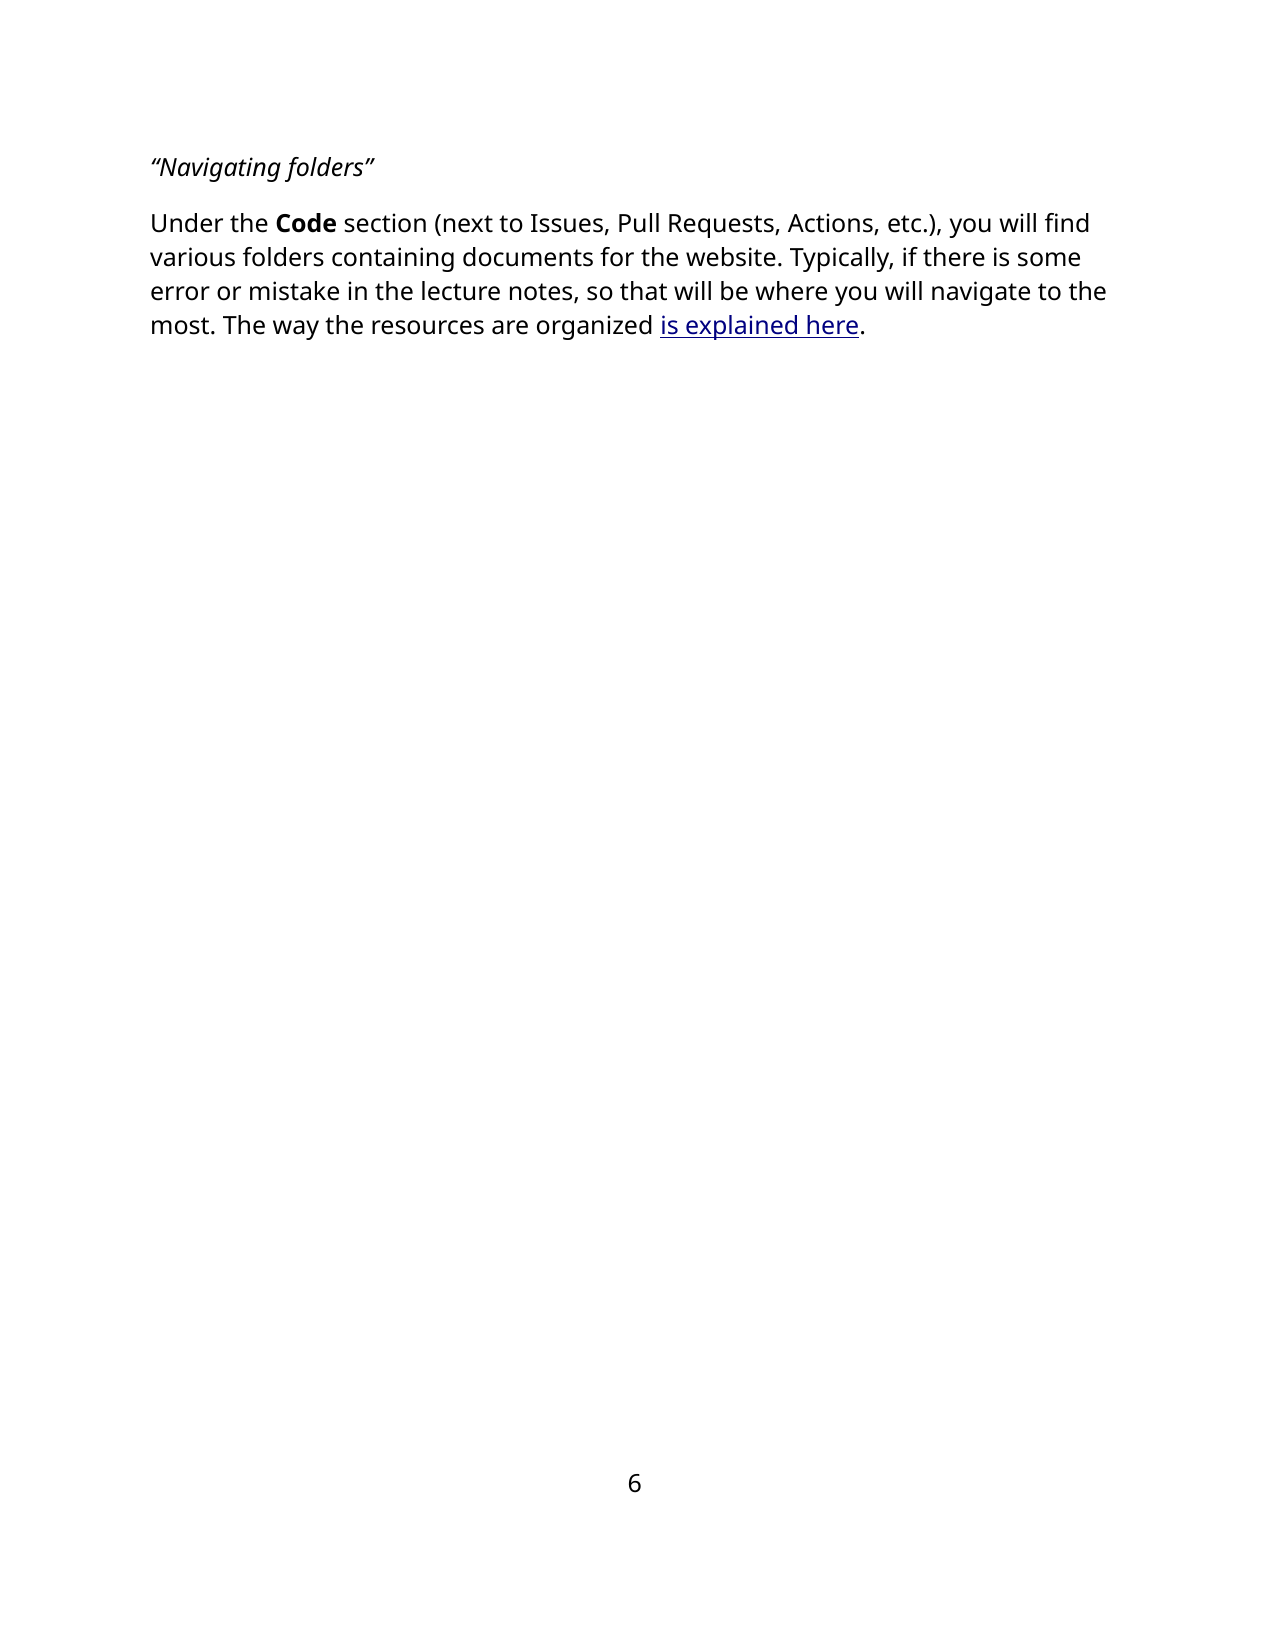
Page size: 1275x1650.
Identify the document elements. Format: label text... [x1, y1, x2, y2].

text Under the Code section (next to Issues, Pull Requests, Actions, etc.), you will find various folders containing documents for the website. Typically, if there is some error or mistake in the lecture notes, so that will be where you will navigate to the most. The way the resources are organized is explained here. [150, 206, 1125, 342]
text “Navigating folders” [150, 150, 1125, 184]
